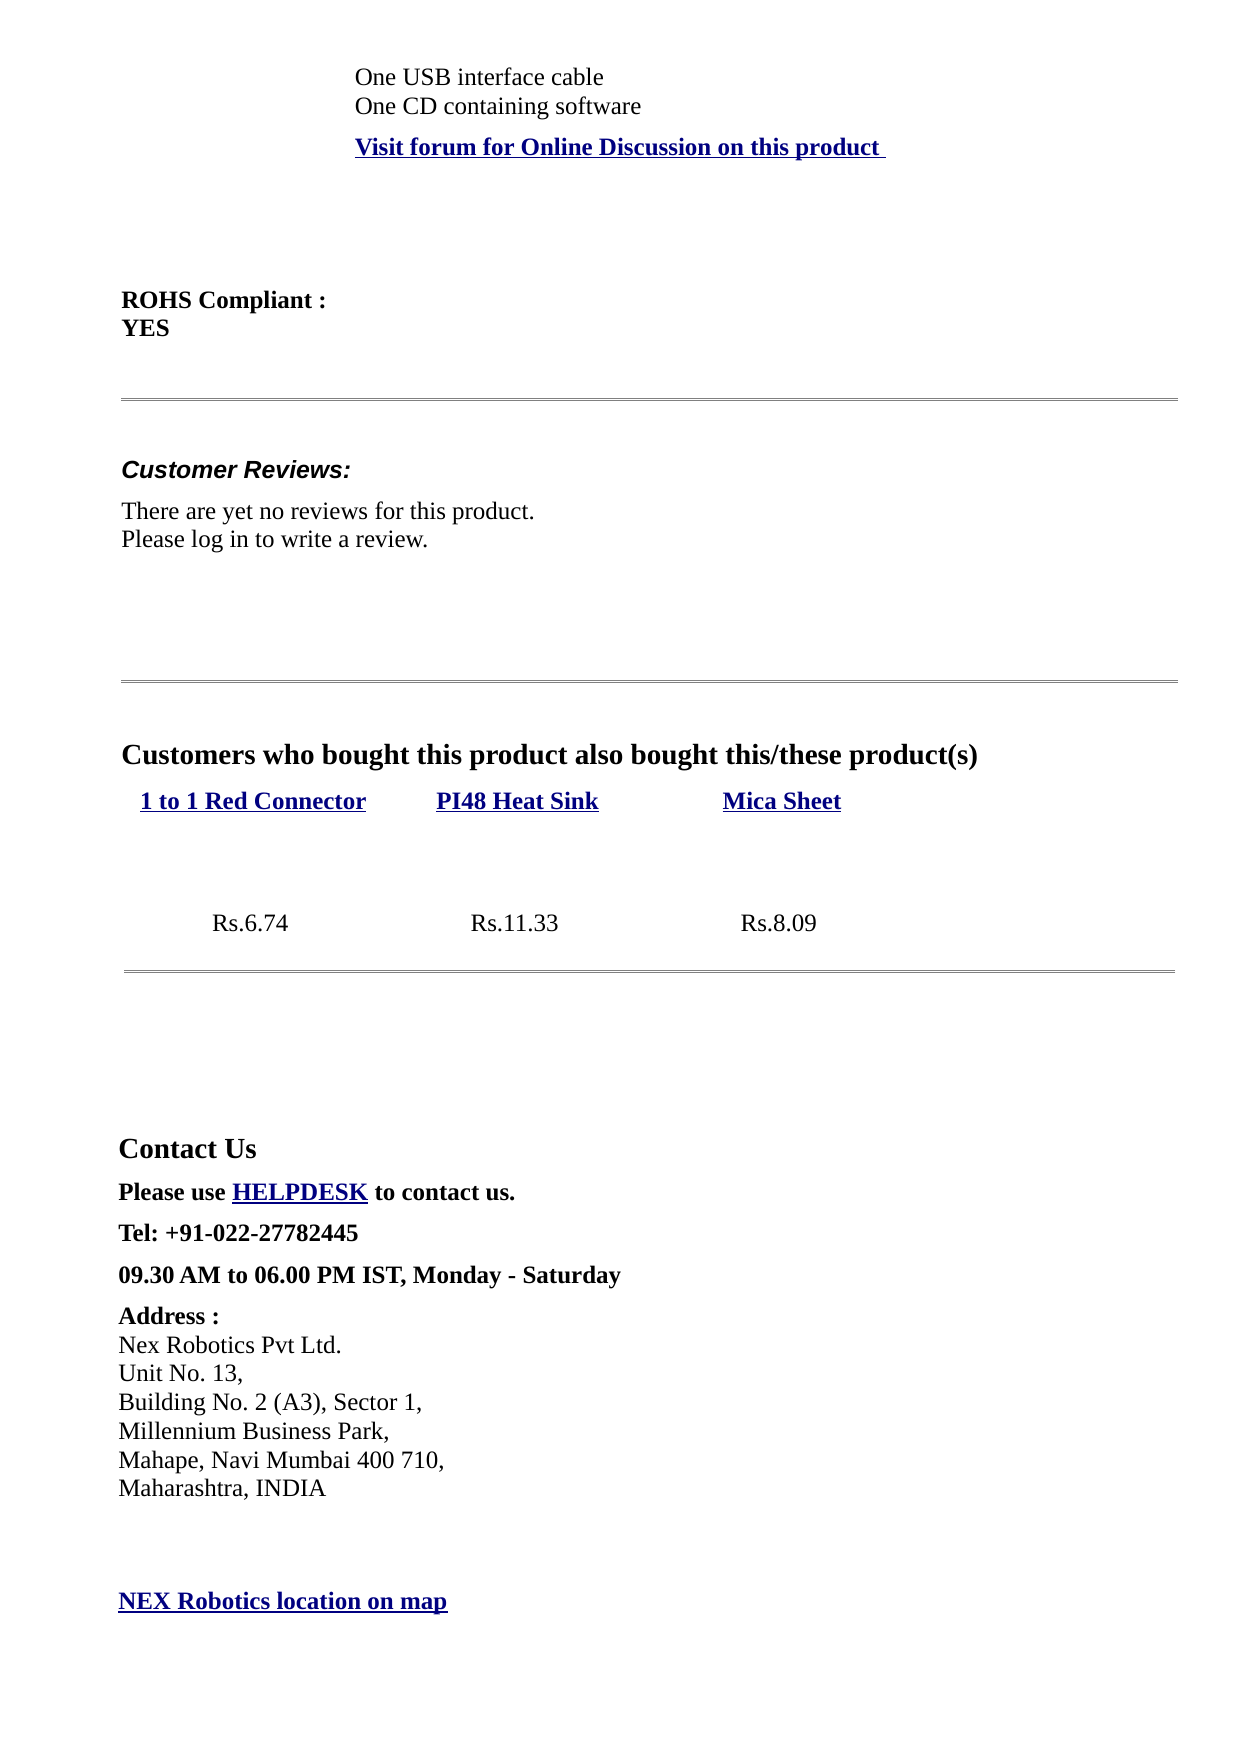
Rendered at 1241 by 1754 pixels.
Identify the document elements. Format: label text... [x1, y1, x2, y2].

table_header [914, 783, 1178, 953]
table_cell [121, 953, 1178, 1004]
text Tel: +91-022-27782445 [118, 1218, 1181, 1247]
table_header [118, 59, 352, 217]
text NEX Robotics location on map [118, 1586, 1181, 1615]
table_header 1 to 1 Red Connector Rs.6.74 [121, 783, 385, 953]
table_header PI48 Heat Sink Rs.11.33 [385, 783, 649, 953]
text Please use HELPDESK to contact us. [118, 1177, 1181, 1206]
table_cell ROHS Compliant : YES [118, 218, 352, 358]
table_cell [118, 569, 1181, 616]
text 09.30 AM to 06.00 PM IST, Monday - Saturday [118, 1260, 1181, 1288]
table_cell [118, 358, 1181, 381]
text Address : Nex Robotics Pvt Ltd. Unit No. 13, Building No. 2 (A3), Sector 1, Millennium Business Park, Mahape, Navi Mumbai 400 710, Maharashtra, INDIA [118, 1301, 1181, 1502]
table_header Mica Sheet Rs.8.09 [650, 783, 914, 953]
table_cell Customer Reviews: There are yet no reviews for this product. Please log in to write a review. [118, 381, 1181, 569]
table_cell [1107, 218, 1181, 358]
table_cell Customers who bought this product also bought this/these product(s) [118, 663, 1181, 1065]
table_cell [352, 218, 1107, 358]
table_cell [118, 616, 1181, 663]
subtitle Contact Us [118, 1131, 1181, 1165]
table_cell One USB interface cable One CD containing software Visit forum for Online Discussion on this product [352, 59, 1181, 217]
